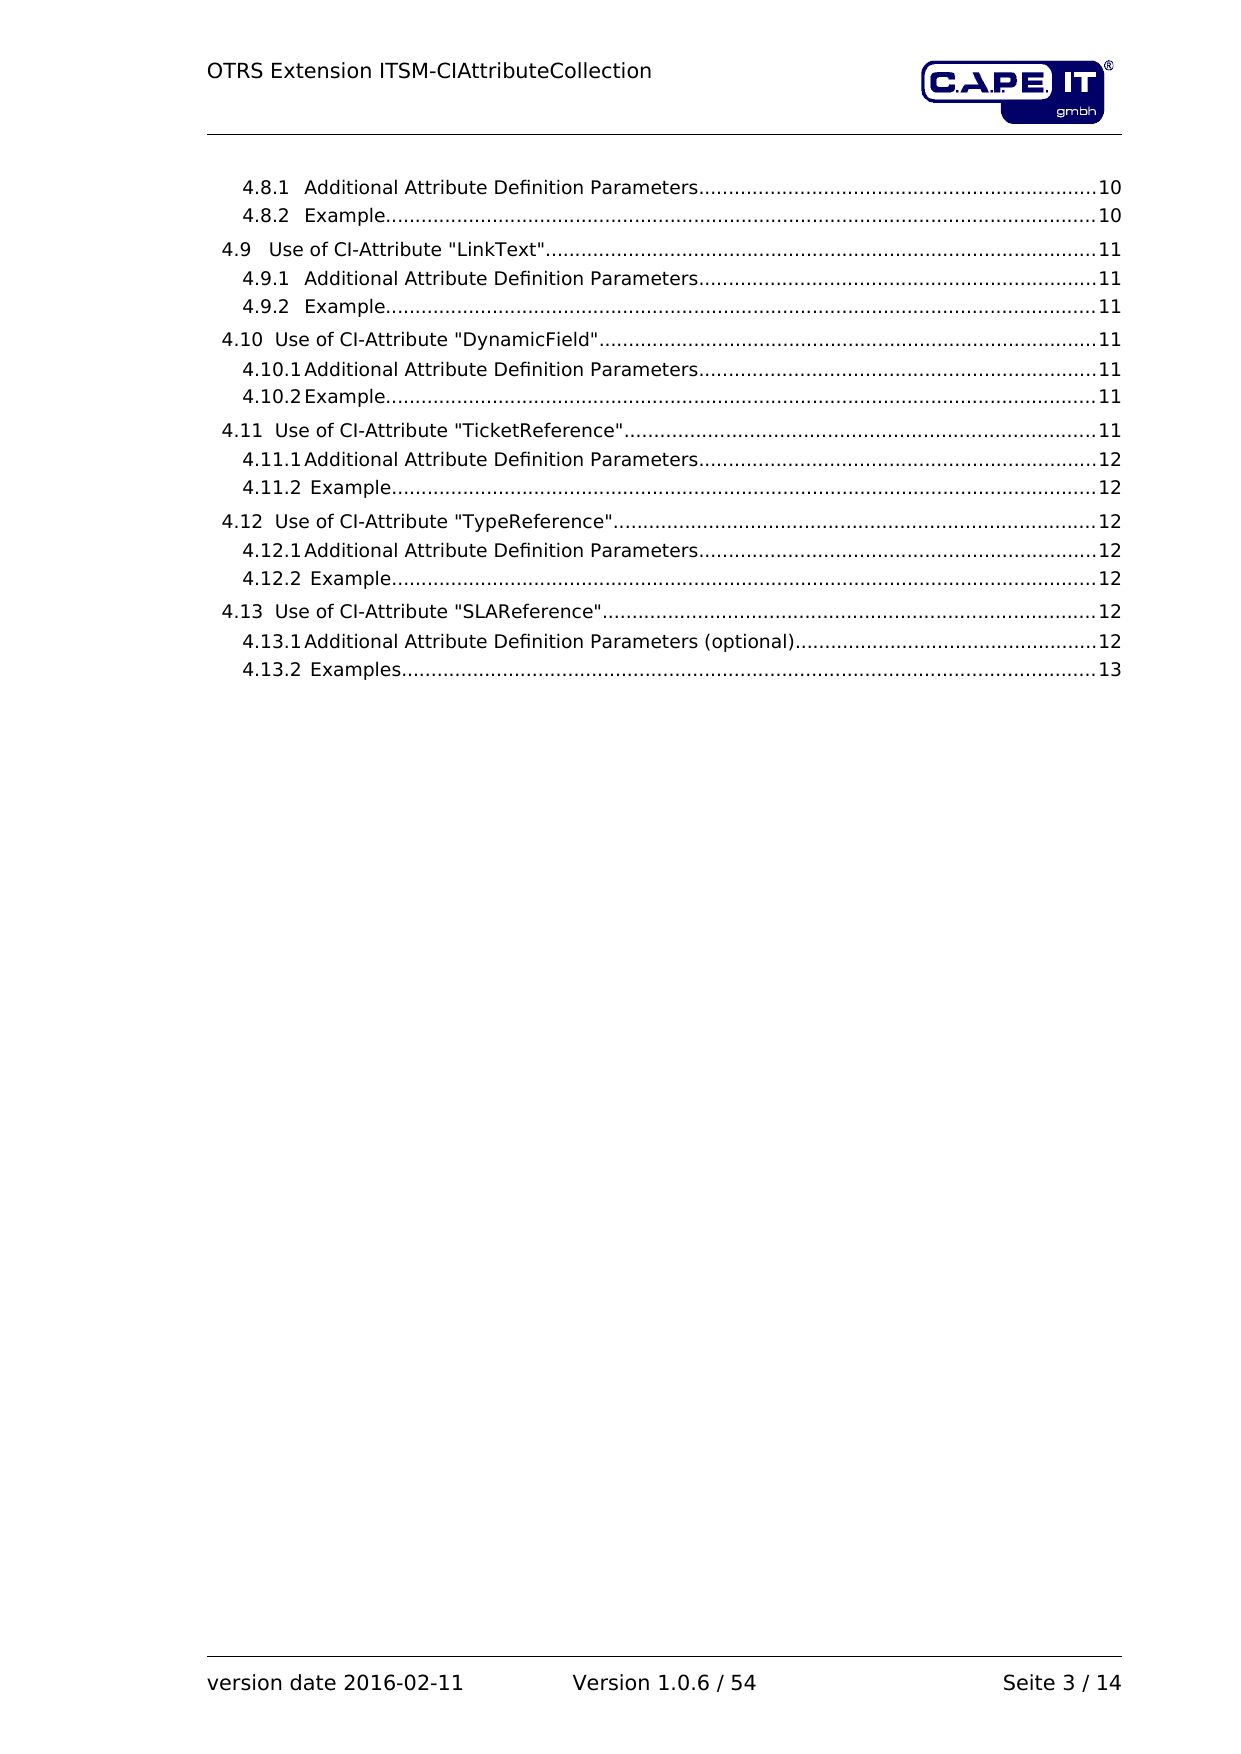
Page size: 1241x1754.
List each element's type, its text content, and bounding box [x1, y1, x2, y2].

text 4.13.2 Examples 13 [207, 658, 1122, 680]
text 4.8.2 Example 10 [207, 205, 1122, 227]
text 4.11 Use of CI-Attribute "TicketReference" 11 [207, 414, 1122, 443]
text 4.9.1 Additional Attribute Definition Parameters 11 [207, 268, 1122, 290]
text 4.13.1 Additional Attribute Definition Parameters (optional) 12 [207, 631, 1122, 653]
picture [921, 60, 1114, 124]
text 4.8.1 Additional Attribute Definition Parameters 10 [207, 177, 1122, 199]
text 4.10.2 Example 11 [207, 386, 1122, 408]
text 4.11.2 Example 12 [207, 477, 1122, 499]
text 4.11.1 Additional Attribute Definition Parameters 12 [207, 449, 1122, 471]
text 4.10.1 Additional Attribute Definition Parameters 11 [207, 358, 1122, 380]
text 4.12.1 Additional Attribute Definition Parameters 12 [207, 540, 1122, 562]
text 4.9.2 Example 11 [207, 296, 1122, 317]
text 4.12.2 Example 12 [207, 568, 1122, 590]
text 4.9 Use of CI-Attribute "LinkText" 11 [207, 233, 1122, 262]
text 4.13 Use of CI-Attribute "SLAReference" 12 [207, 596, 1122, 625]
text 4.10 Use of CI-Attribute "DynamicField" 11 [207, 323, 1122, 353]
text 4.12 Use of CI-Attribute "TypeReference" 12 [207, 505, 1122, 534]
